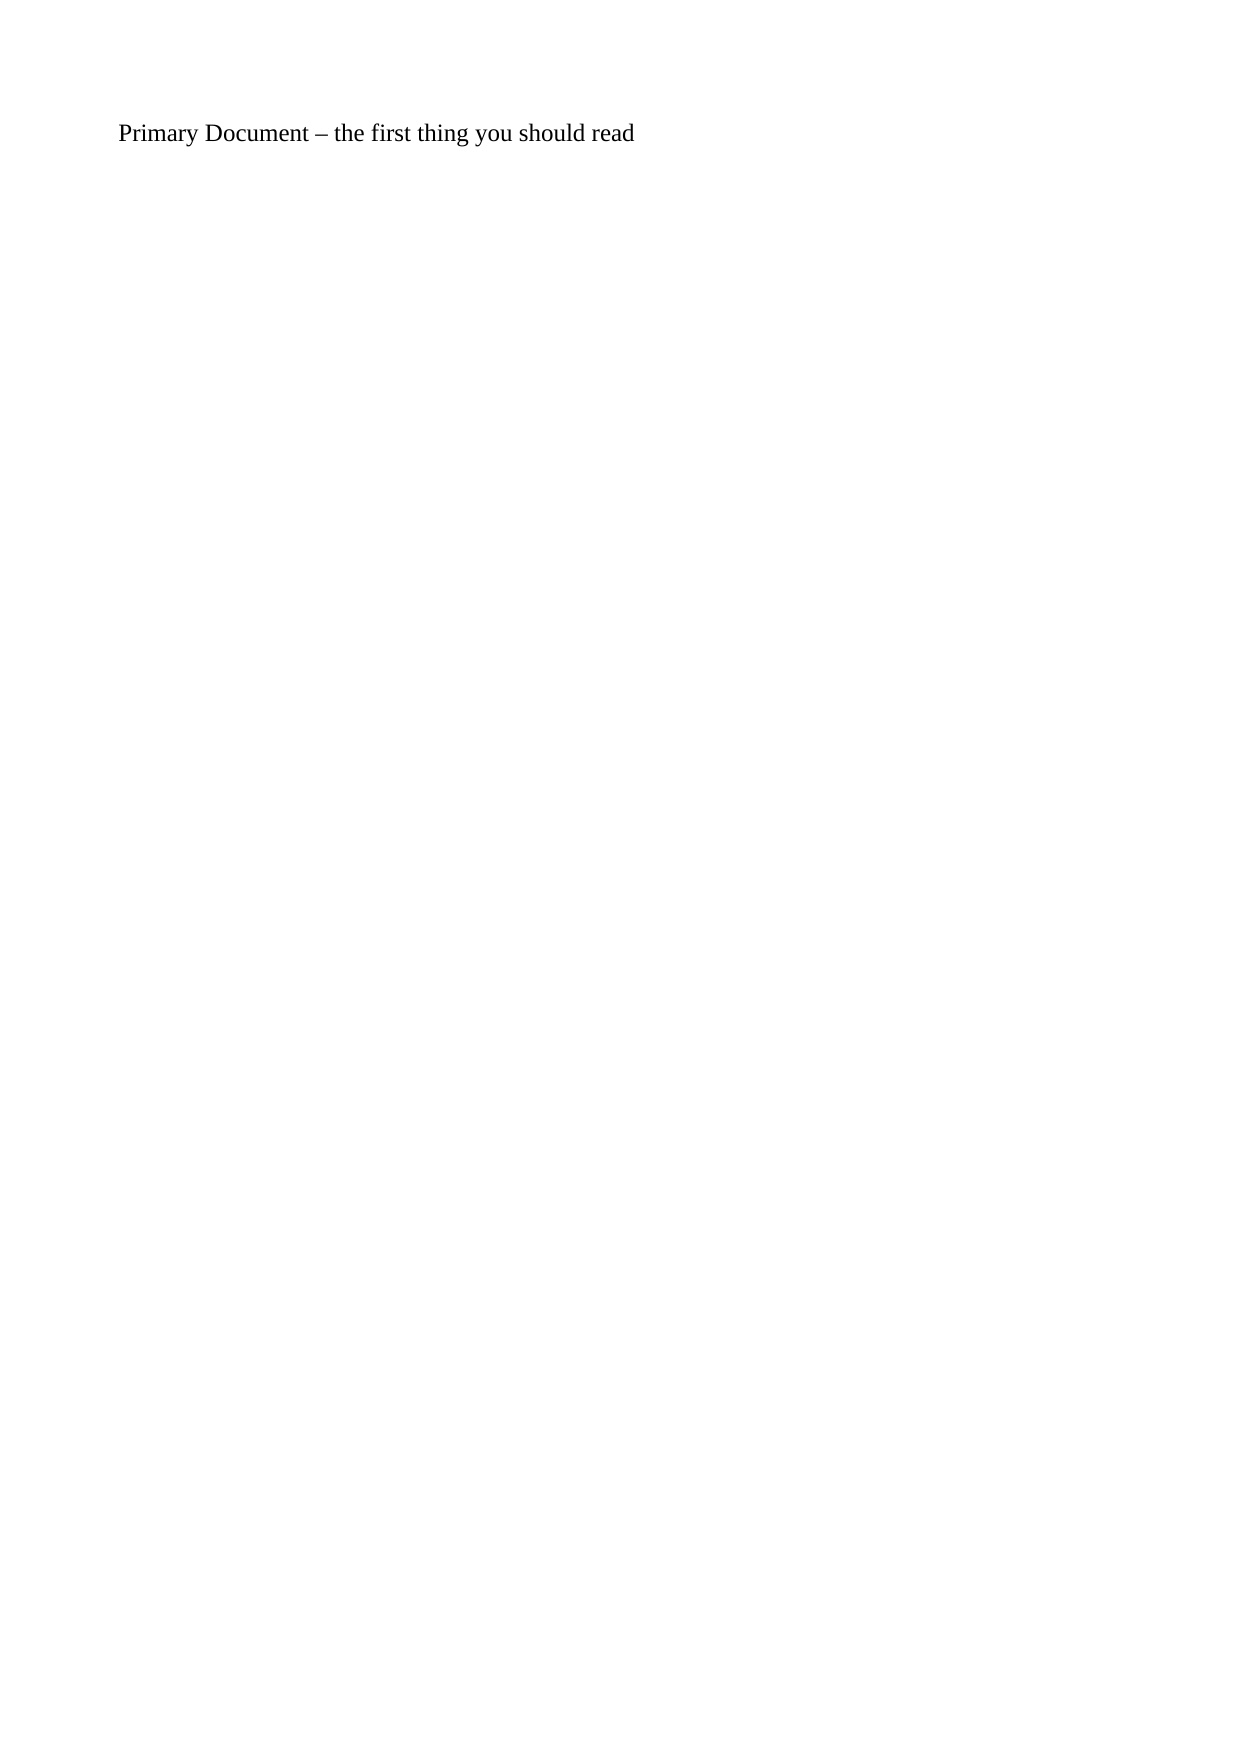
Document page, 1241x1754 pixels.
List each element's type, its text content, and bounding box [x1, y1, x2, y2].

text Primary Document – the first thing you should read [118, 118, 1122, 147]
